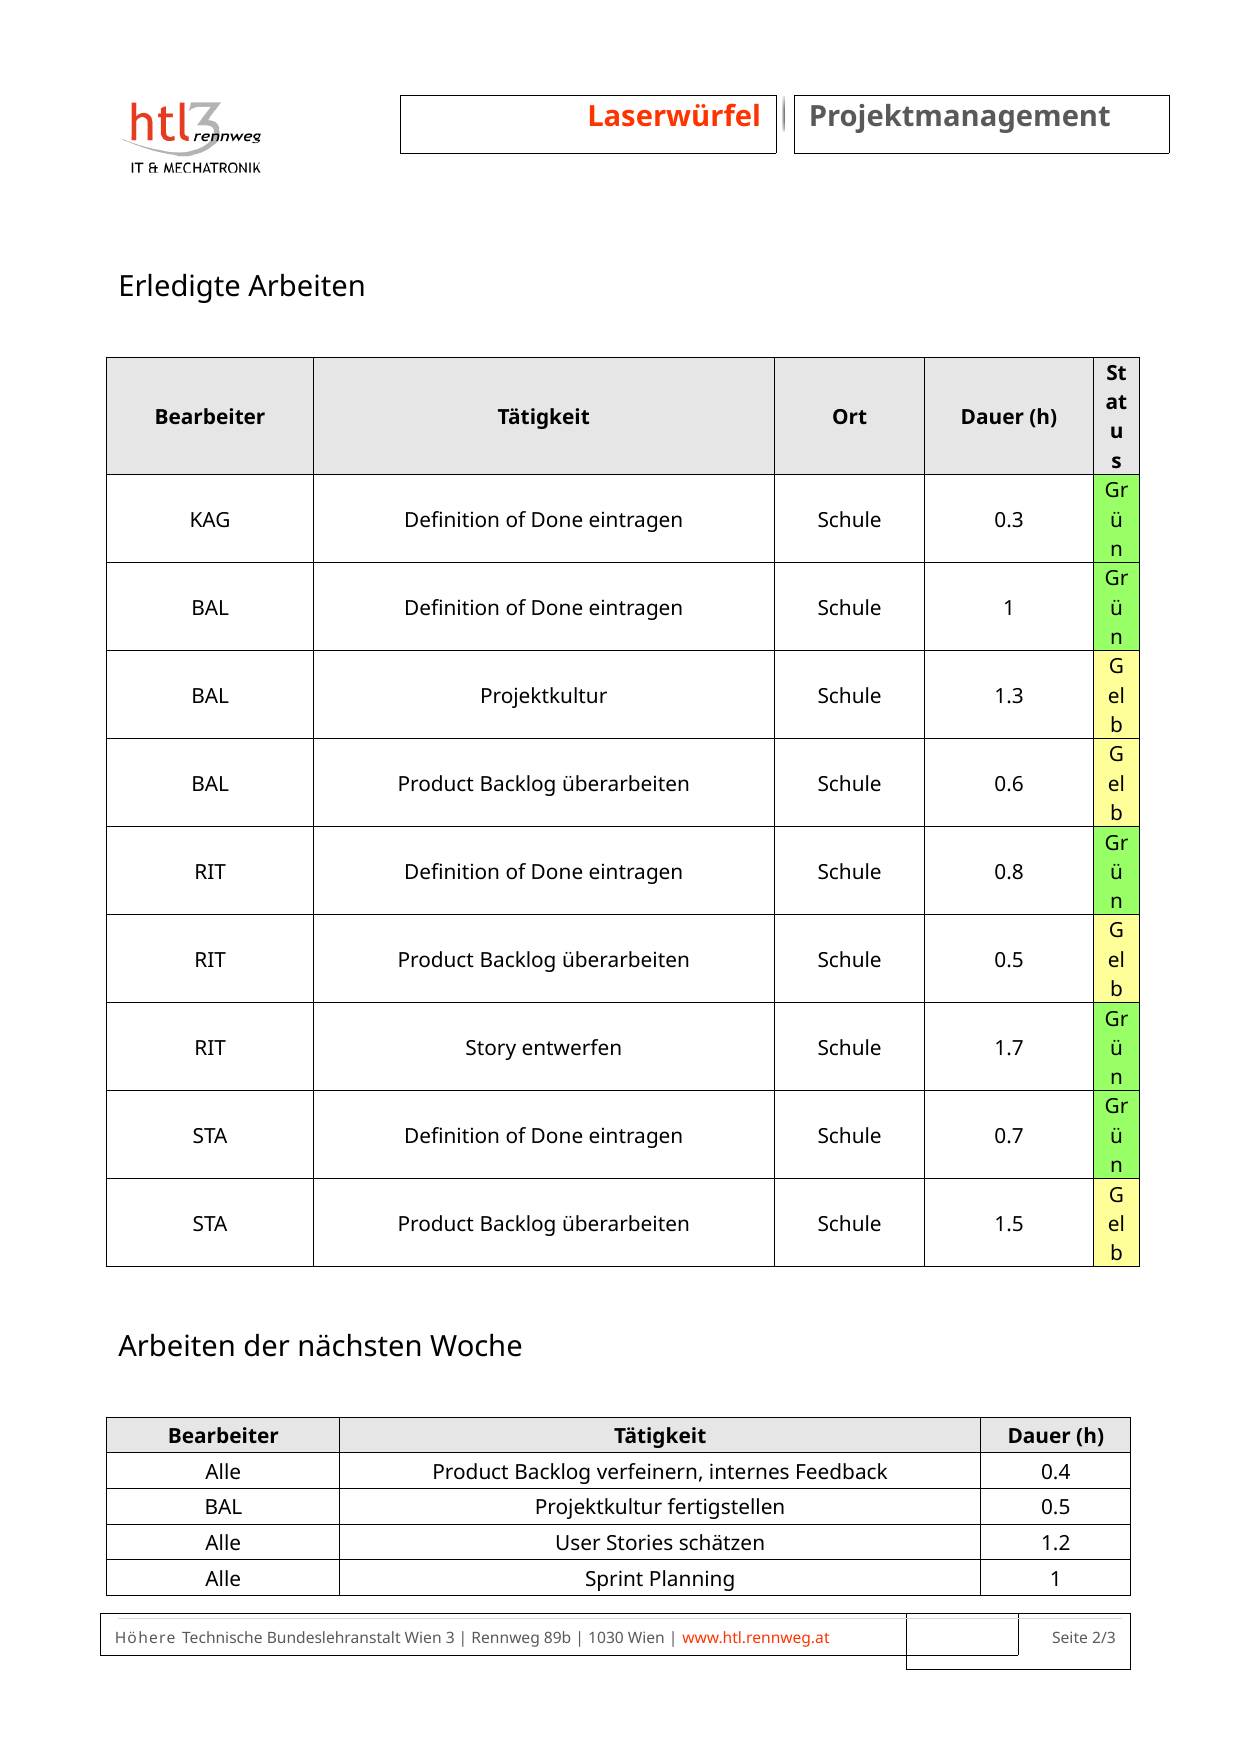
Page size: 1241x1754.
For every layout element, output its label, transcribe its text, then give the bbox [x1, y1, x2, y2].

subtitle Arbeiten der nächsten Woche [118, 1333, 1122, 1362]
table_cell Grün [1094, 827, 1139, 914]
table_cell Schule [775, 651, 924, 738]
table_cell BAL [107, 563, 313, 650]
table_cell Sprint Planning [340, 1560, 980, 1595]
table_cell Grün [1094, 1091, 1139, 1178]
table_cell Alle [107, 1525, 339, 1559]
table_cell Schule [775, 1091, 924, 1178]
table_cell Definition of Done eintragen [314, 475, 774, 562]
table_cell Projektkultur [314, 651, 774, 738]
table_cell STA [107, 1091, 313, 1178]
table_header Ort [775, 358, 924, 474]
table_header Status [1094, 358, 1139, 474]
table_cell Product Backlog überarbeiten [314, 915, 774, 1002]
table_cell 1.5 [925, 1179, 1093, 1266]
table_cell KAG [107, 475, 313, 562]
table_cell 0.4 [981, 1453, 1130, 1488]
table_cell Projektkultur fertigstellen [340, 1489, 980, 1523]
subtitle Erledigte Arbeiten [118, 273, 1122, 303]
table_cell 1.3 [925, 651, 1093, 738]
table_cell Gelb [1094, 651, 1139, 738]
table_cell Schule [775, 915, 924, 1002]
table_cell 0.6 [925, 739, 1093, 826]
table_header Bearbeiter [107, 358, 313, 474]
table_cell BAL [107, 1489, 339, 1523]
table_cell Schule [775, 475, 924, 562]
table_header Dauer (h) [981, 1418, 1130, 1452]
table_cell 1 [925, 563, 1093, 650]
table_header Bearbeiter [107, 1418, 339, 1452]
table_cell 1.2 [981, 1525, 1130, 1559]
table_cell BAL [107, 651, 313, 738]
table_cell Schule [775, 827, 924, 914]
table_cell Grün [1094, 1003, 1139, 1090]
table_cell Schule [775, 1003, 924, 1090]
table_cell Schule [775, 563, 924, 650]
table_header Dauer (h) [925, 358, 1093, 474]
table_cell Alle [107, 1560, 339, 1595]
table_cell RIT [107, 1003, 313, 1090]
table_cell 1.7 [925, 1003, 1093, 1090]
table_cell Definition of Done eintragen [314, 563, 774, 650]
table_cell Gelb [1094, 739, 1139, 826]
table_cell User Stories schätzen [340, 1525, 980, 1559]
table_cell 1 [981, 1560, 1130, 1595]
table_cell 0.3 [925, 475, 1093, 562]
table_cell Grün [1094, 475, 1139, 562]
table_cell Schule [775, 1179, 924, 1266]
table_cell 0.5 [925, 915, 1093, 1002]
table_cell Definition of Done eintragen [314, 1091, 774, 1178]
table_cell Definition of Done eintragen [314, 827, 774, 914]
table_cell Story entwerfen [314, 1003, 774, 1090]
table_cell 0.5 [981, 1489, 1130, 1523]
table_header Tätigkeit [340, 1418, 980, 1452]
table_cell Product Backlog überarbeiten [314, 1179, 774, 1266]
table_header Tätigkeit [314, 358, 774, 474]
table_cell Schule [775, 739, 924, 826]
table_cell Alle [107, 1453, 339, 1488]
table_cell STA [107, 1179, 313, 1266]
table_cell 0.8 [925, 827, 1093, 914]
table_cell Grün [1094, 563, 1139, 650]
table_cell RIT [107, 827, 313, 914]
table_cell RIT [107, 915, 313, 1002]
table_cell Gelb [1094, 915, 1139, 1002]
table_cell BAL [107, 739, 313, 826]
table_cell Product Backlog verfeinern, internes Feedback [340, 1453, 980, 1488]
table_cell Product Backlog überarbeiten [314, 739, 774, 826]
table_cell 0.7 [925, 1091, 1093, 1178]
table_cell Gelb [1094, 1179, 1139, 1266]
